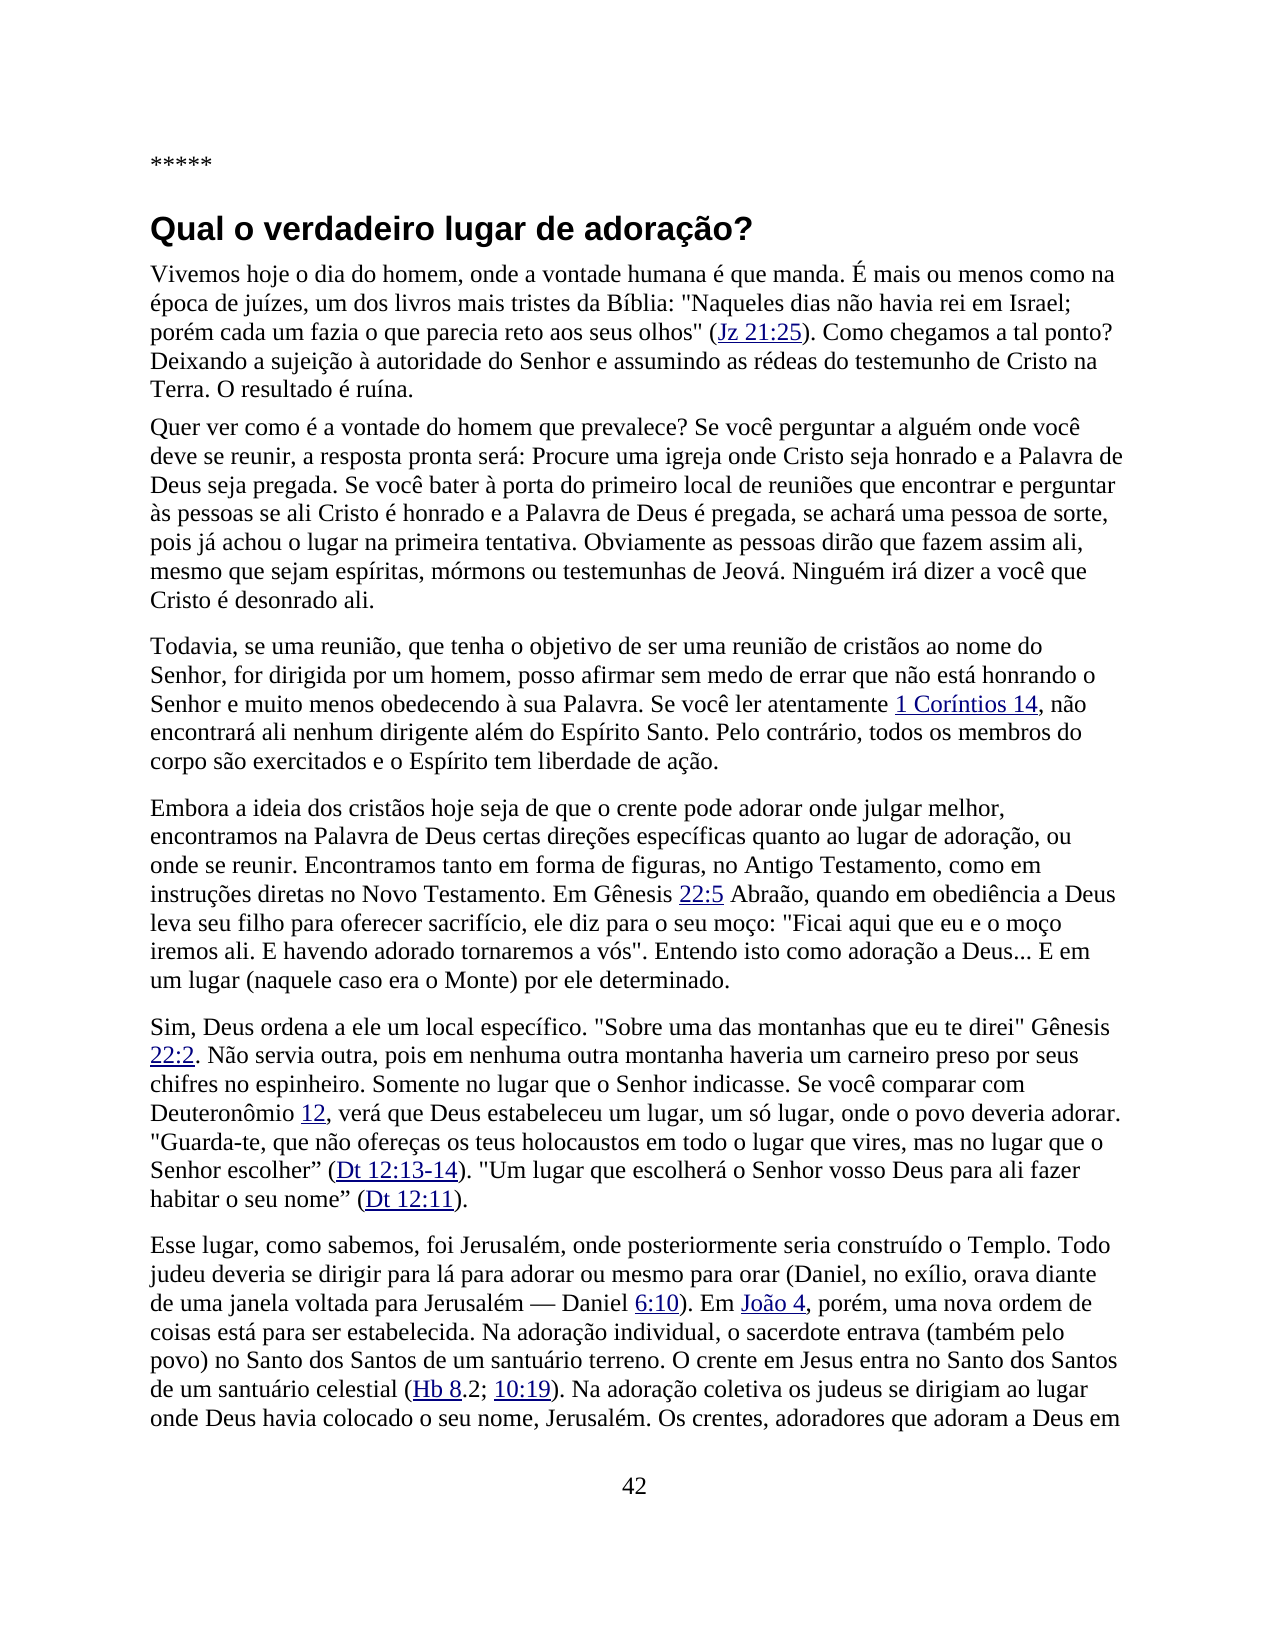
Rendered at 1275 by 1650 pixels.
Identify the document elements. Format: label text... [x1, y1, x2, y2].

text Embora a ideia dos cristãos hoje seja de que o crente pode adorar onde julgar melhor, encontramos na Palavra de Deus certas direções específicas quanto ao lugar de adoração, ou onde se reunir. Encontramos tanto em forma de figuras, no Antigo Testamento, como em instruções diretas no Novo Testamento. Em Gênesis 22:5 Abraão, quando em obediência a Deus leva seu filho para oferecer sacrifício, ele diz para o seu moço: "Ficai aqui que eu e o moço iremos ali. E havendo adorado tornaremos a vós". Entendo isto como adoração a Deus... E em um lugar (naquele caso era o Monte) por ele determinado. [150, 793, 1125, 994]
subtitle Qual o verdadeiro lugar de adoração? [150, 208, 1125, 247]
text Vivemos hoje o dia do homem, onde a vontade humana é que manda. É mais ou menos como na época de juízes, um dos livros mais tristes da Bíblia: "Naqueles dias não havia rei em Israel; porém cada um fazia o que parecia reto aos seus olhos" (Jz 21:25). Como chegamos a tal ponto? Deixando a sujeição à autoridade do Senhor e assumindo as rédeas do testemunho de Cristo na Terra. O resultado é ruína. [150, 259, 1125, 403]
text Quer ver como é a vontade do homem que prevalece? Se você perguntar a alguém onde você deve se reunir, a resposta pronta será: Procure uma igreja onde Cristo seja honrado e a Palavra de Deus seja pregada. Se você bater à porta do primeiro local de reuniões que encontrar e perguntar às pessoas se ali Cristo é honrado e a Palavra de Deus é pregada, se achará uma pessoa de sorte, pois já achou o lugar na primeira tentativa. Obviamente as pessoas dirão que fazem assim ali, mesmo que sejam espíritas, mórmons ou testemunhas de Jeová. Ninguém irá dizer a você que Cristo é desonrado ali. [150, 412, 1125, 613]
text Todavia, se uma reunião, que tenha o objetivo de ser uma reunião de cristãos ao nome do Senhor, for dirigida por um homem, posso afirmar sem medo de errar que não está honrando o Senhor e muito menos obedecendo à sua Palavra. Se você ler atentamente 1 Coríntios 14, não encontrará ali nenhum dirigente além do Espírito Santo. Pelo contrário, todos os membros do corpo são exercitados e o Espírito tem liberdade de ação. [150, 631, 1125, 775]
text ***** [150, 150, 1125, 179]
text Sim, Deus ordena a ele um local específico. "Sobre uma das montanhas que eu te direi" Gênesis 22:2. Não servia outra, pois em nenhuma outra montanha haveria um carneiro preso por seus chifres no espinheiro. Somente no lugar que o Senhor indicasse. Se você comparar com Deuteronômio 12, verá que Deus estabeleceu um lugar, um só lugar, onde o povo deveria adorar. "Guarda-te, que não ofereças os teus holocaustos em todo o lugar que vires, mas no lugar que o Senhor escolher” (Dt 12:13-14). "Um lugar que escolherá o Senhor vosso Deus para ali fazer habitar o seu nome” (Dt 12:11). [150, 1012, 1125, 1213]
text Esse lugar, como sabemos, foi Jerusalém, onde posteriormente seria construído o Templo. Todo judeu deveria se dirigir para lá para adorar ou mesmo para orar (Daniel, no exílio, orava diante de uma janela voltada para Jerusalém — Daniel 6:10). Em João 4, porém, uma nova ordem de coisas está para ser estabelecida. Na adoração individual, o sacerdote entrava (também pelo povo) no Santo dos Santos de um santuário terreno. O crente em Jesus entra no Santo dos Santos de um santuário celestial (Hb 8.2; 10:19). Na adoração coletiva os judeus se dirigiam ao lugar onde Deus havia colocado o seu nome, Jerusalém. Os crentes, adoradores que adoram a Deus em [150, 1231, 1125, 1432]
